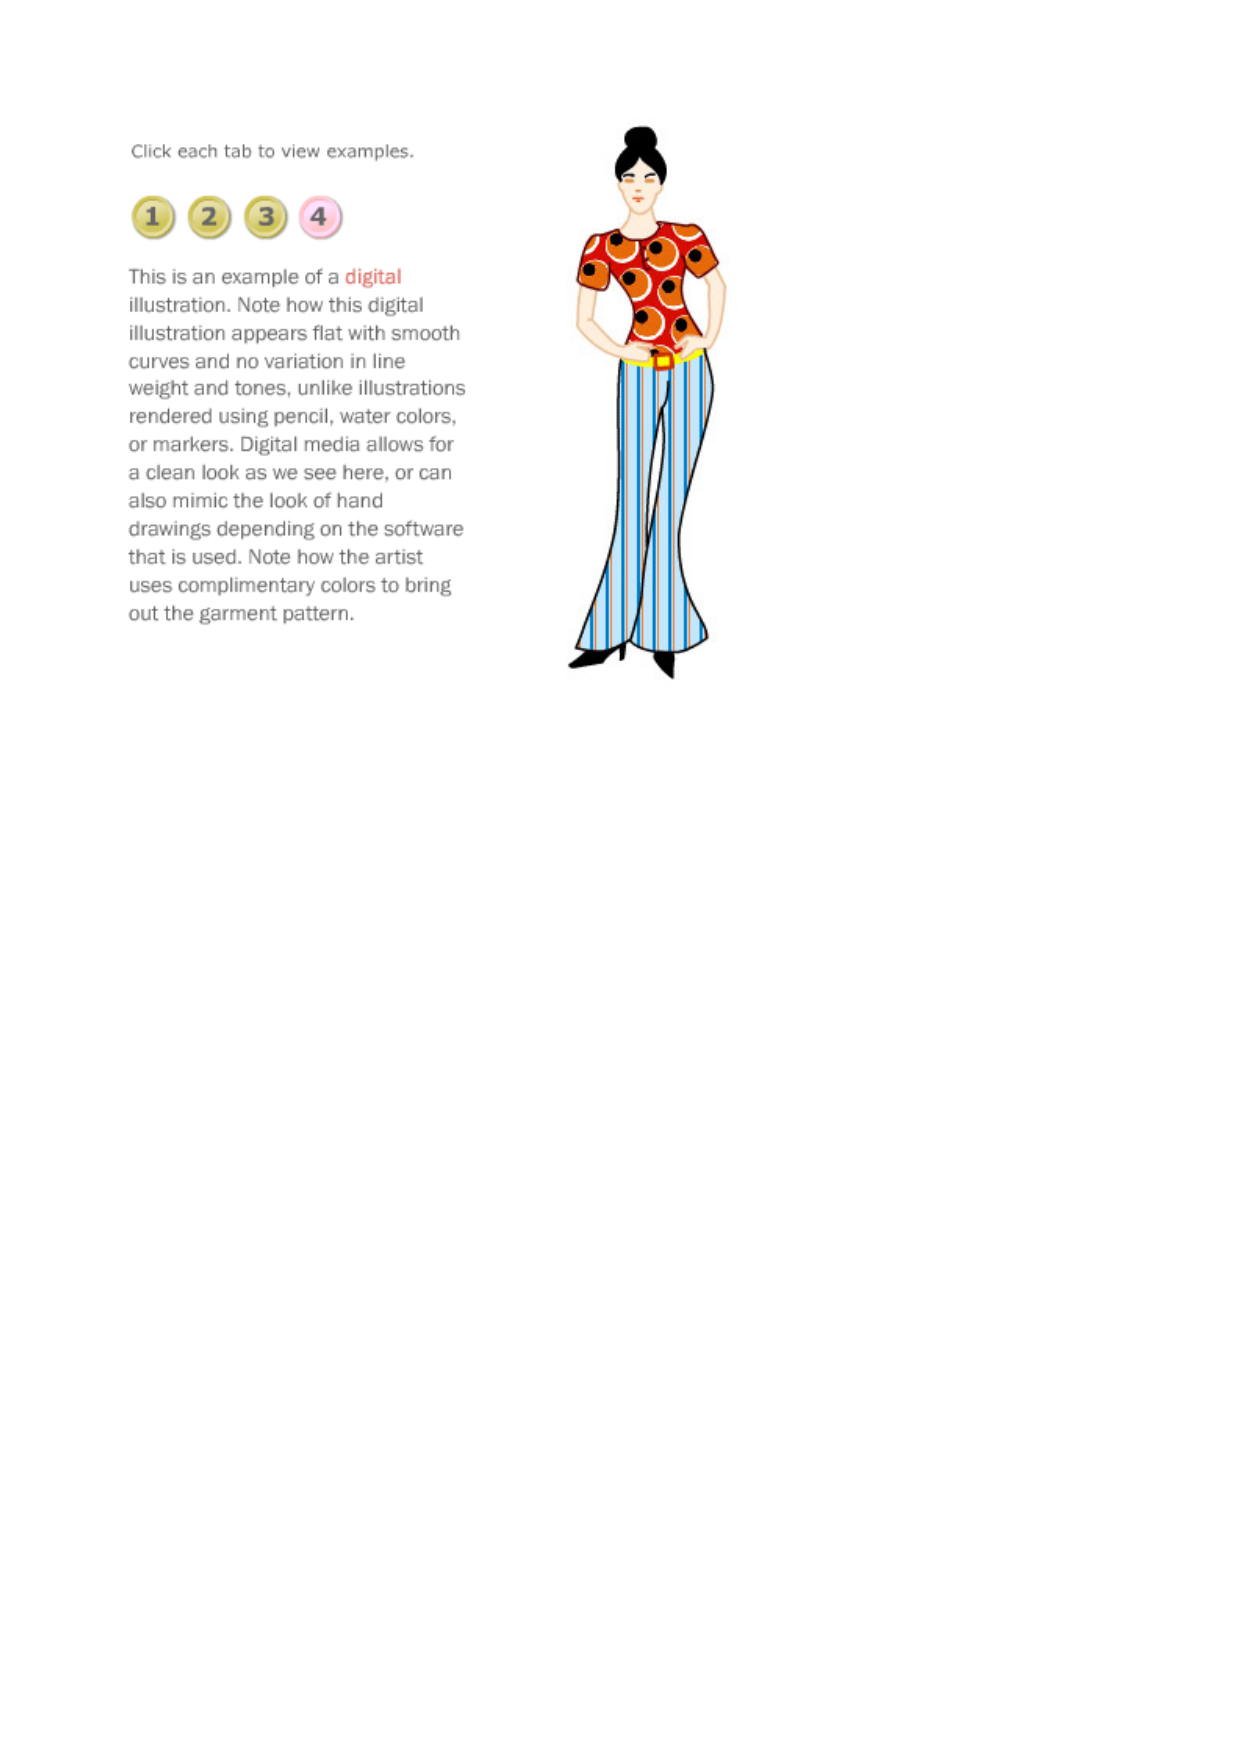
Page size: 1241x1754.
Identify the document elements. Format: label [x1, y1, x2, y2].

picture [118, 118, 778, 708]
